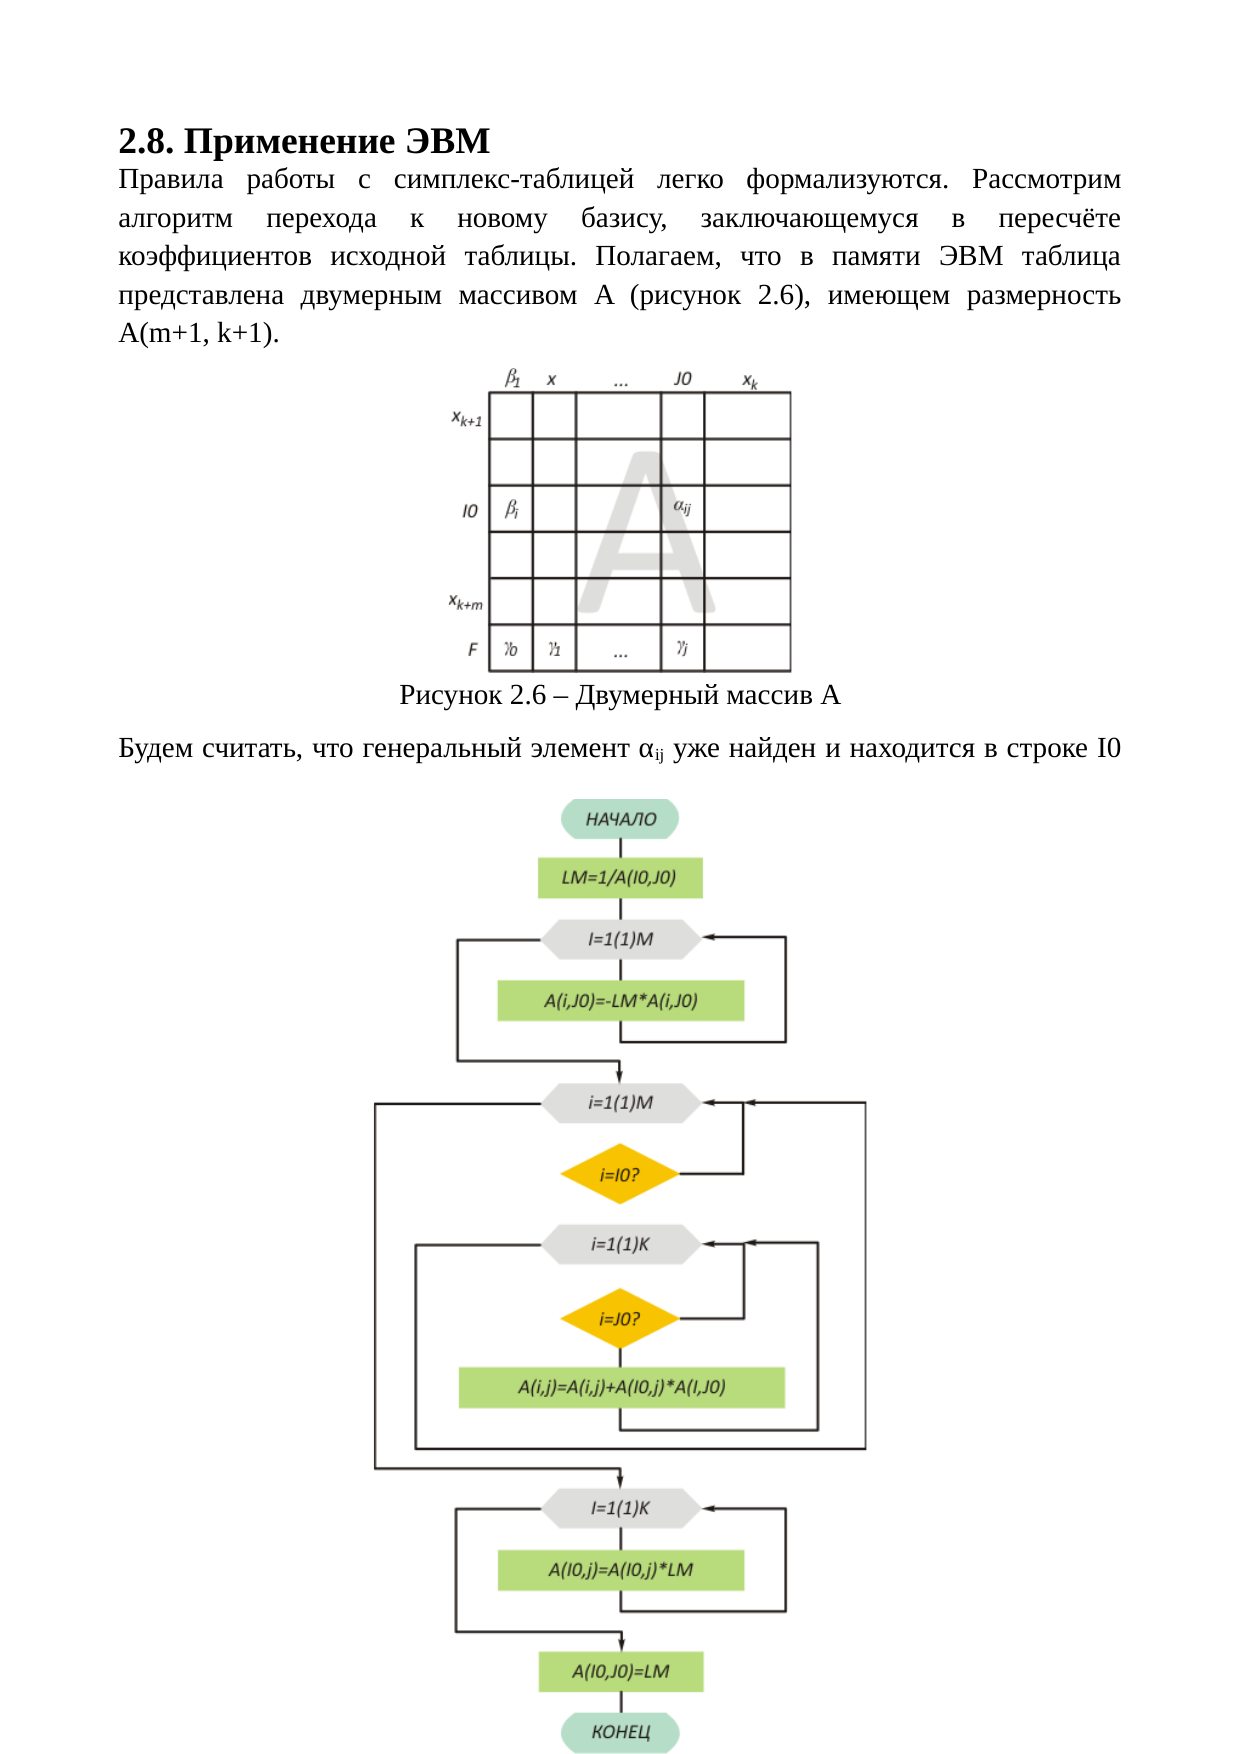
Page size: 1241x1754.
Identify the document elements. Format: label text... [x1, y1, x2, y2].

text В последнем цикле по j пересчитывается разрешающая строка. [118, 1082, 373, 1116]
subtitle 2.8. Применение ЭВМ [118, 118, 1122, 161]
text Правила работы с симплекс-таблицей легко формализуются. Рассмотрим алгоритм перехода к новому базису, заключающемуся в пересчёте коэффициентов исходной таблицы. Полагаем, что в памяти ЭВМ таблица представлена двумерным массивом A (рисунок 2.6), имеющем размерность A(m+1, k+1). [118, 161, 1122, 349]
text Рисунок 2.7 – Блок-схема алгоритма [118, 1136, 373, 1169]
text В первом цикле по i организуется пересчет коэффициентов разрешающего столбца. [867, 861, 1122, 933]
text Будем считать, что генеральный элемент αij уже найден и находится в строке I0 и столбце J0 массива, т.е. αij = A(I0, J0). Блок-схема алгоритма показана на рисунке 2.7. Здесь введены следующие обозначения: LM = λ, K = k+1, M = m+1. [118, 730, 1122, 841]
picture [448, 368, 792, 673]
text В следующем вложенном цикле по i, исключая разрешающую строку, и по j, исключая разрешающий столбец, идет пересчет коэффициентов всех остальных элементов таблицы. [118, 952, 373, 1063]
text В следующем вложенном цикле по i, исключая разрешающую строку, и по j, исключая разрешающий столбец, идет пересчет коэффициентов всех остальных элементов таблицы. [867, 952, 1122, 1063]
text Рисунок 2.7 – Блок-схема алгоритма [867, 1136, 1122, 1169]
text В последнем цикле по j пересчитывается разрешающая строка. [867, 1082, 1122, 1116]
text Рисунок 2.6 – Двумерный массив А [118, 368, 1122, 711]
text В первом цикле по i организуется пересчет коэффициентов разрешающего столбца. [118, 861, 373, 933]
picture [373, 799, 867, 1754]
